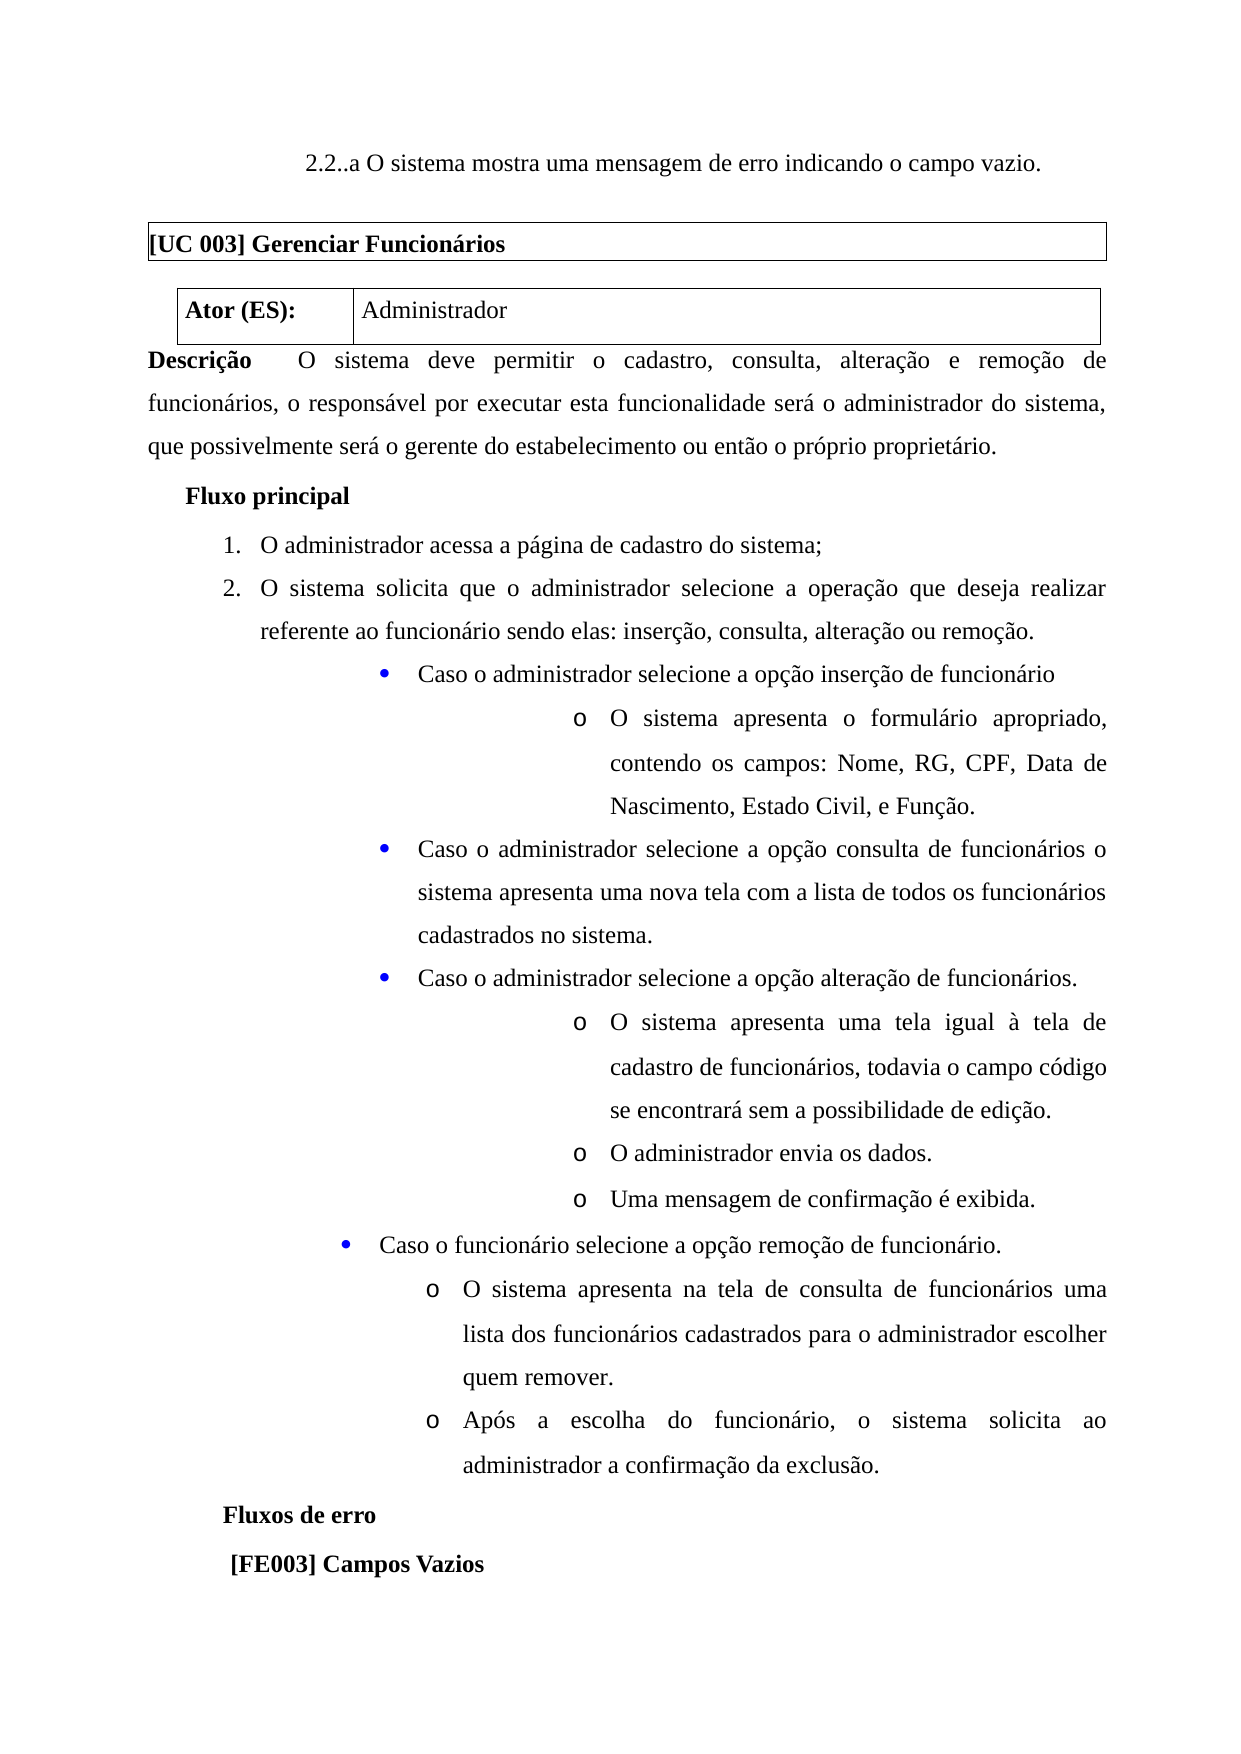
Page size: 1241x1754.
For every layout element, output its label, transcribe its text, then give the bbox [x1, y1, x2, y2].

text [FE003] Campos Vazios [148, 1549, 1107, 1578]
list O sistema apresenta o formulário apropriado, contendo os campos: Nome, RG, CPF, Data de Nascimento, Estado Civil, e Função. [572, 703, 1107, 820]
text 2.2..a O sistema mostra uma mensagem de erro indicando o campo vazio. [305, 148, 1107, 176]
list Uma mensagem de confirmação é exibida. [572, 1184, 1107, 1215]
list Caso o funcionário selecione a opção remoção de funcionário. [342, 1231, 1107, 1259]
text Descrição O sistema deve permitir o cadastro, consulta, alteração e remoção de funcionários, o responsável por executar esta funcionalidade será o administrador do sistema, que possivelmente será o gerente do estabelecimento ou então o próprio proprietário. [148, 345, 1107, 460]
list Após a escolha do funcionário, o sistema solicita ao administrador a confirmação da exclusão. [425, 1405, 1107, 1479]
text [UC 003] Gerenciar Funcionários [149, 223, 1106, 260]
list Caso o administrador selecione a opção inserção de funcionário [380, 659, 1107, 688]
list Caso o administrador selecione a opção consulta de funcionários o sistema apresenta uma nova tela com a lista de todos os funcionários cadastrados no sistema. [380, 834, 1107, 949]
list O administrador acessa a página de cadastro do sistema; [223, 530, 1107, 559]
list O sistema apresenta na tela de consulta de funcionários uma lista dos funcionários cadastrados para o administrador escolher quem remover. [425, 1274, 1107, 1391]
list O sistema solicita que o administrador selecione a operação que deseja realizar referente ao funcionário sendo elas: inserção, consulta, alteração ou remoção. [223, 573, 1107, 645]
table_header Ator (ES): [178, 289, 353, 344]
list O sistema apresenta uma tela igual à tela de cadastro de funcionários, todavia o campo código se encontrará sem a possibilidade de edição. [572, 1007, 1107, 1124]
list O administrador envia os dados. [572, 1138, 1107, 1169]
table_header Administrador [354, 289, 1100, 344]
list Caso o administrador selecione a opção alteração de funcionários. [380, 963, 1107, 992]
text Fluxos de erro [148, 1500, 1107, 1528]
text Fluxo principal [185, 481, 1107, 509]
